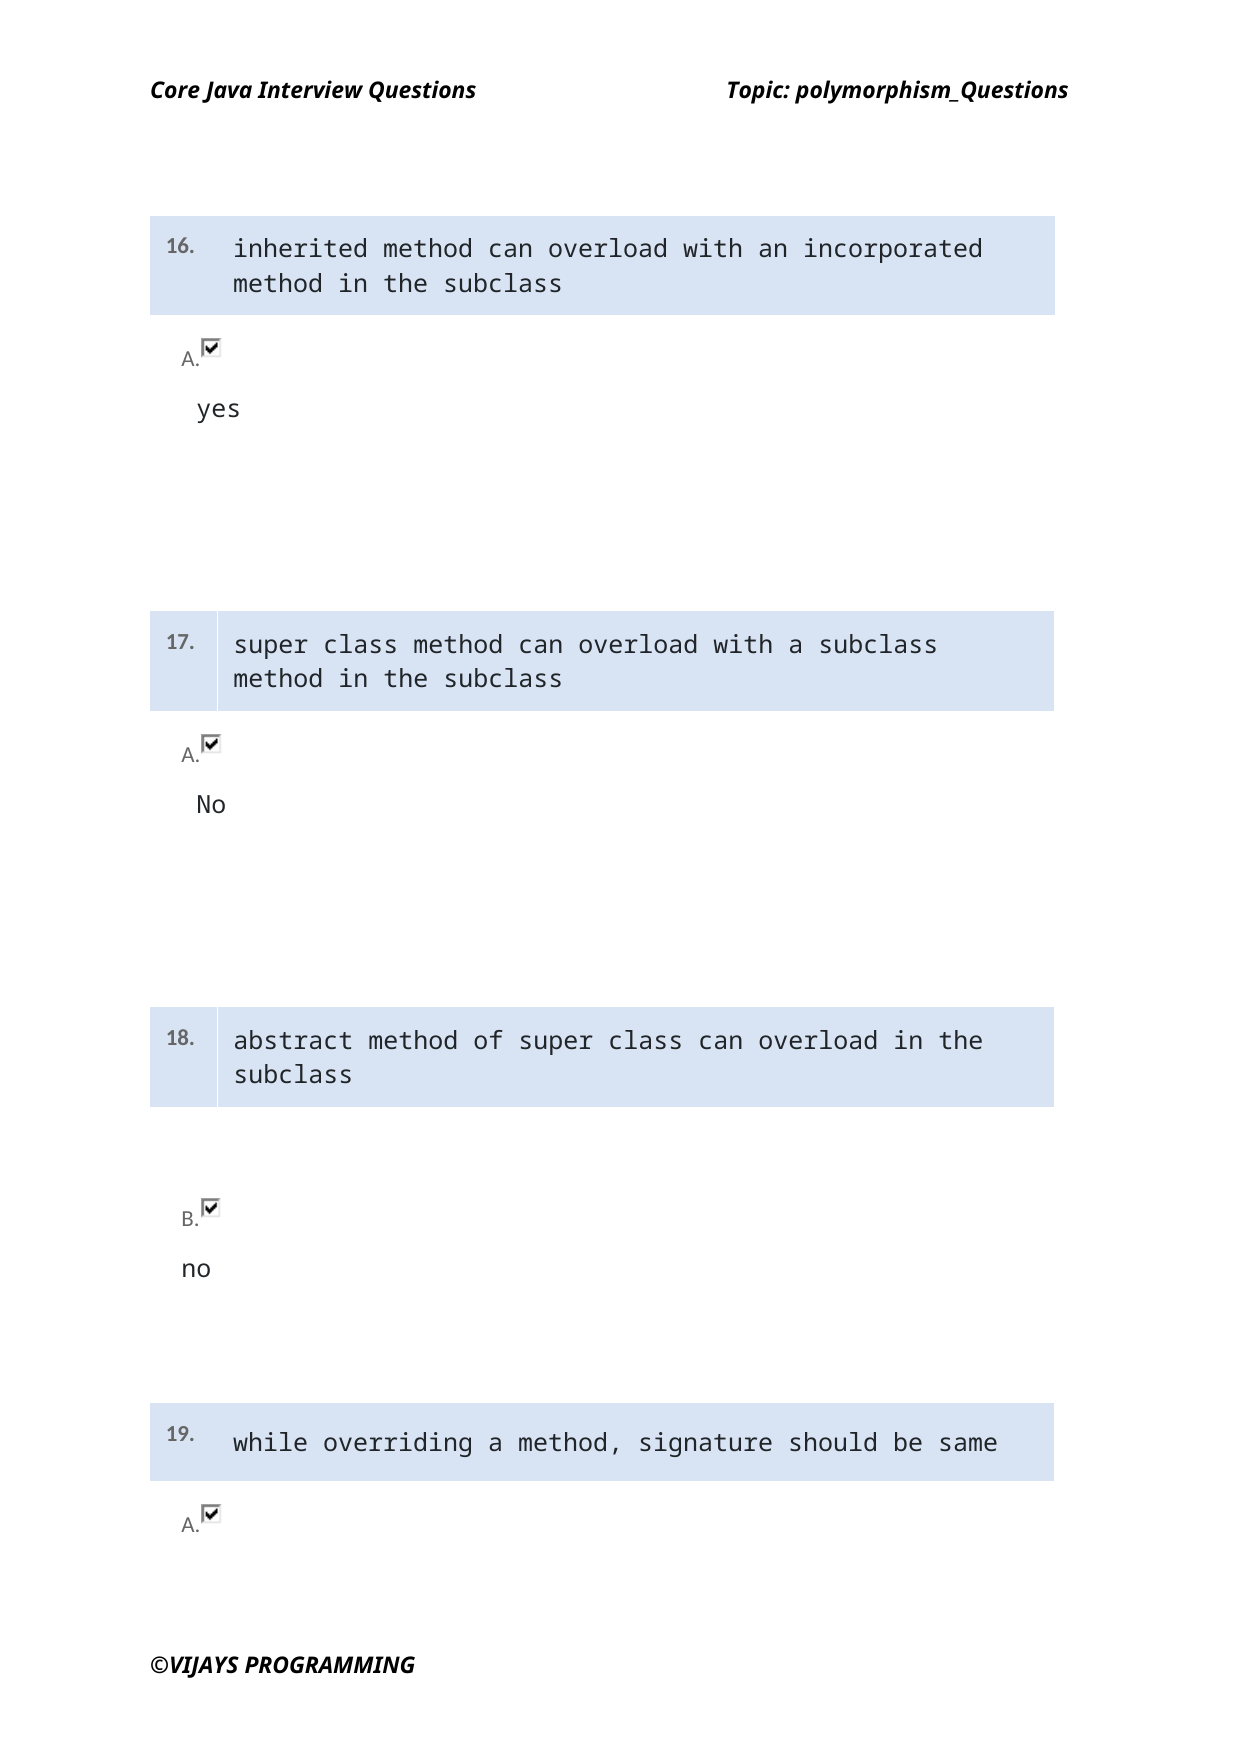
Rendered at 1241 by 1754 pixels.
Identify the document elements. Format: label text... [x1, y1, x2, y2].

table_cell 18. [150, 1007, 217, 1107]
table_cell [150, 711, 1090, 1007]
table_cell [150, 150, 1090, 215]
table_header B. no [181, 1190, 242, 1387]
table_cell 16. [150, 216, 217, 315]
table_cell abstract method of super class can overload in the subclass [218, 1007, 1054, 1107]
table_cell inherited method can overload with an incorporated method in the subclass [217, 216, 1055, 315]
table_header [1055, 1403, 1090, 1481]
table_header [181, 166, 242, 200]
table_header [181, 1122, 250, 1190]
table_cell [1054, 1007, 1090, 1107]
table_header 17. [150, 611, 217, 711]
table_header while overriding a method, signature should be same [217, 1403, 1054, 1481]
table_header [1054, 611, 1090, 711]
table_cell [1055, 216, 1090, 315]
table_cell [150, 1107, 1090, 1403]
table_header 19. [150, 1403, 217, 1481]
table_header super class method can overload with a subclass method in the subclass [218, 611, 1054, 711]
table_cell [150, 1481, 1090, 1573]
table_header A. No [181, 726, 250, 923]
table_header [183, 923, 242, 991]
table_header [181, 528, 242, 596]
table_cell [150, 315, 1090, 611]
table_header A. [181, 1497, 250, 1557]
table_header A. yes [181, 331, 250, 527]
